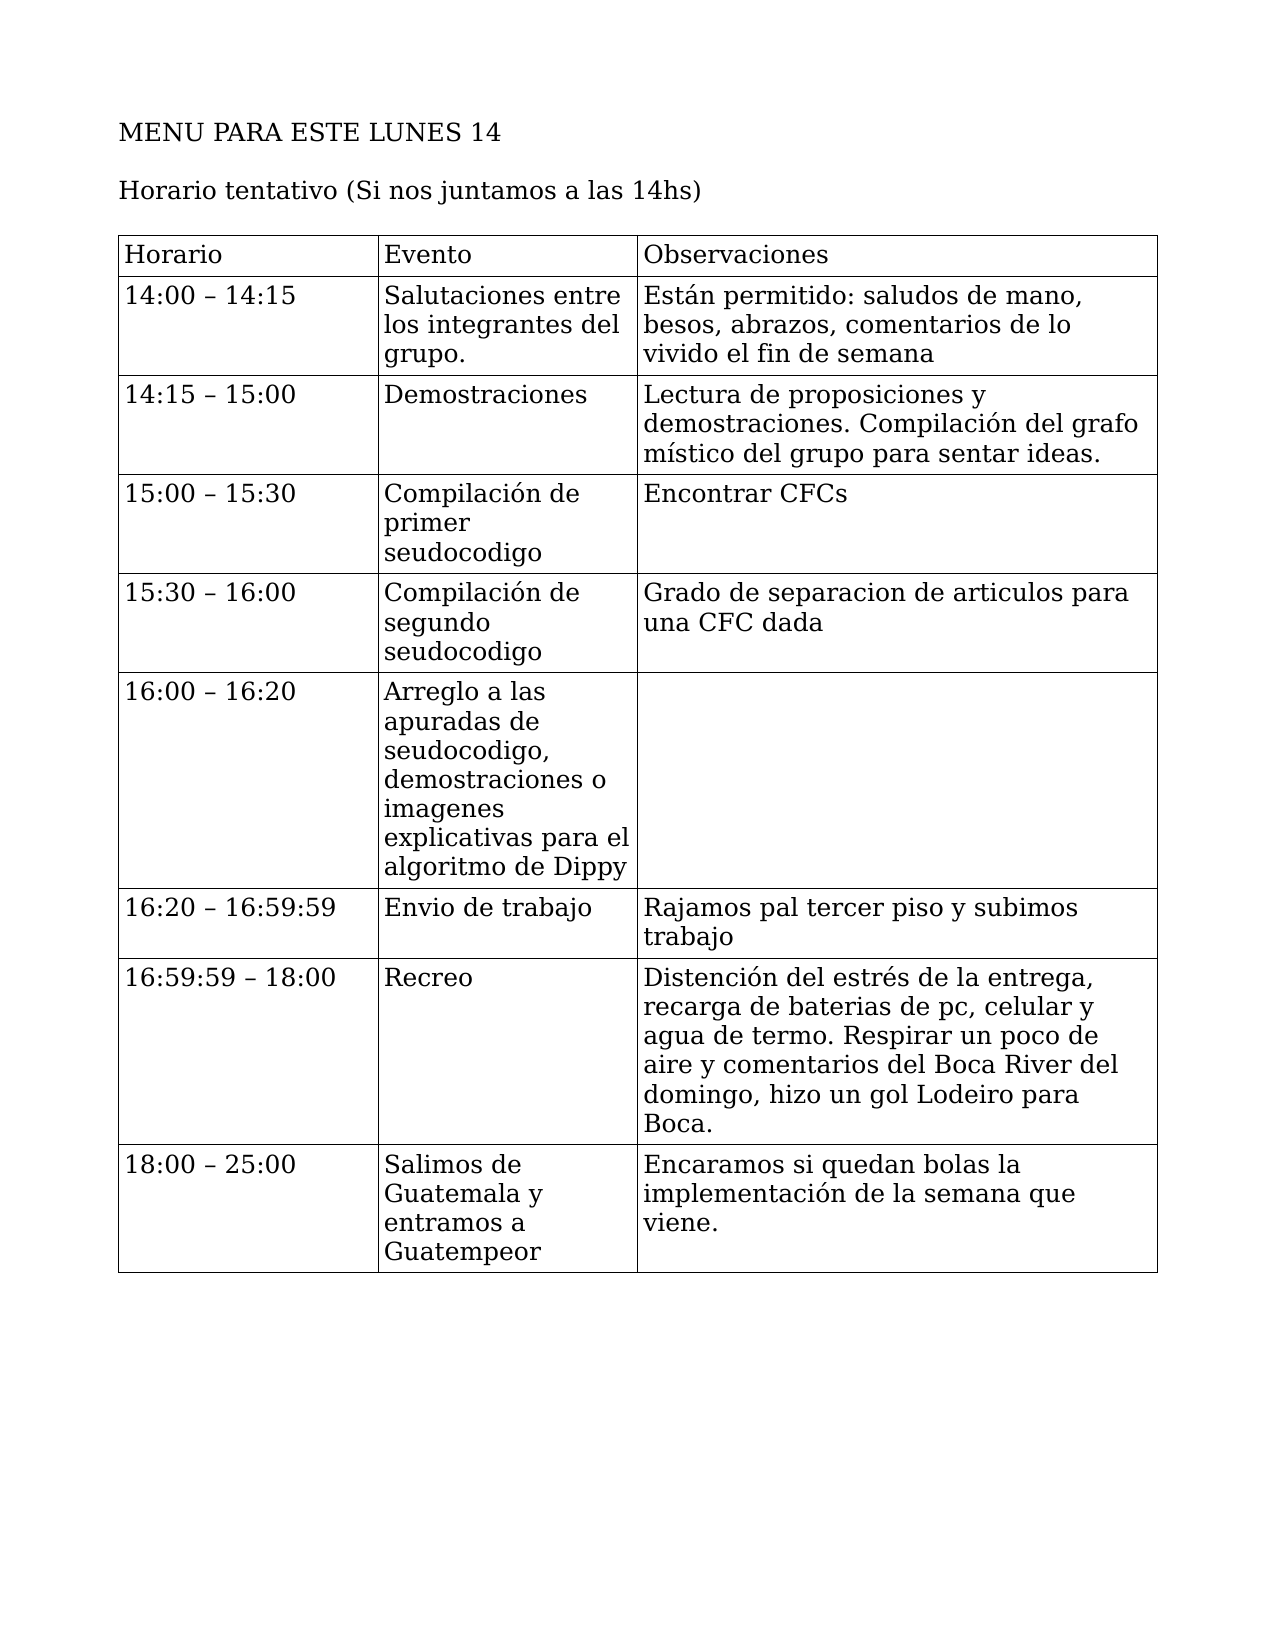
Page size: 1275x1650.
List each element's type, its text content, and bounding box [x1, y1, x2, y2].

table_cell Demostraciones [379, 376, 637, 474]
table_cell 15:30 – 16:00 [119, 574, 378, 672]
table_cell Grado de separacion de articulos para una CFC dada [638, 574, 1157, 672]
table_cell Encontrar CFCs [638, 475, 1157, 573]
text MENU PARA ESTE LUNES 14 [118, 118, 1157, 147]
table_header Horario [119, 236, 378, 276]
table_cell Distención del estrés de la entrega, recarga de baterias de pc, celular y agua de termo. Respirar un poco de aire y comentarios del Boca River del domingo, hizo un gol Lodeiro para Boca. [638, 959, 1157, 1144]
table_cell 16:20 – 16:59:59 [119, 889, 378, 957]
table_cell 14:00 – 14:15 [119, 277, 378, 374]
text Horario tentativo (Si nos juntamos a las 14hs) [118, 176, 1157, 206]
table_cell Salutaciones entre los integrantes del grupo. [379, 277, 637, 374]
table_cell [638, 673, 1157, 887]
table_cell Están permitido: saludos de mano, besos, abrazos, comentarios de lo vivido el fin de semana [638, 277, 1157, 374]
table_cell Compilación de segundo seudocodigo [379, 574, 637, 672]
table_cell 16:00 – 16:20 [119, 673, 378, 887]
table_cell 15:00 – 15:30 [119, 475, 378, 573]
table_cell 16:59:59 – 18:00 [119, 959, 378, 1144]
table_cell Lectura de proposiciones y demostraciones. Compilación del grafo místico del grupo para sentar ideas. [638, 376, 1157, 474]
table_cell Recreo [379, 959, 637, 1144]
table_cell Envio de trabajo [379, 889, 637, 957]
table_cell Compilación de primer seudocodigo [379, 475, 637, 573]
table_cell Encaramos si quedan bolas la implementación de la semana que viene. [638, 1145, 1157, 1272]
table_header Evento [379, 236, 637, 276]
table_cell Arreglo a las apuradas de seudocodigo, demostraciones o imagenes explicativas para el algoritmo de Dippy [379, 673, 637, 887]
table_cell Salimos de Guatemala y entramos a Guatempeor [379, 1145, 637, 1272]
table_cell 14:15 – 15:00 [119, 376, 378, 474]
table_cell Rajamos pal tercer piso y subimos trabajo [638, 889, 1157, 957]
table_header Observaciones [638, 236, 1157, 276]
table_cell 18:00 – 25:00 [119, 1145, 378, 1272]
